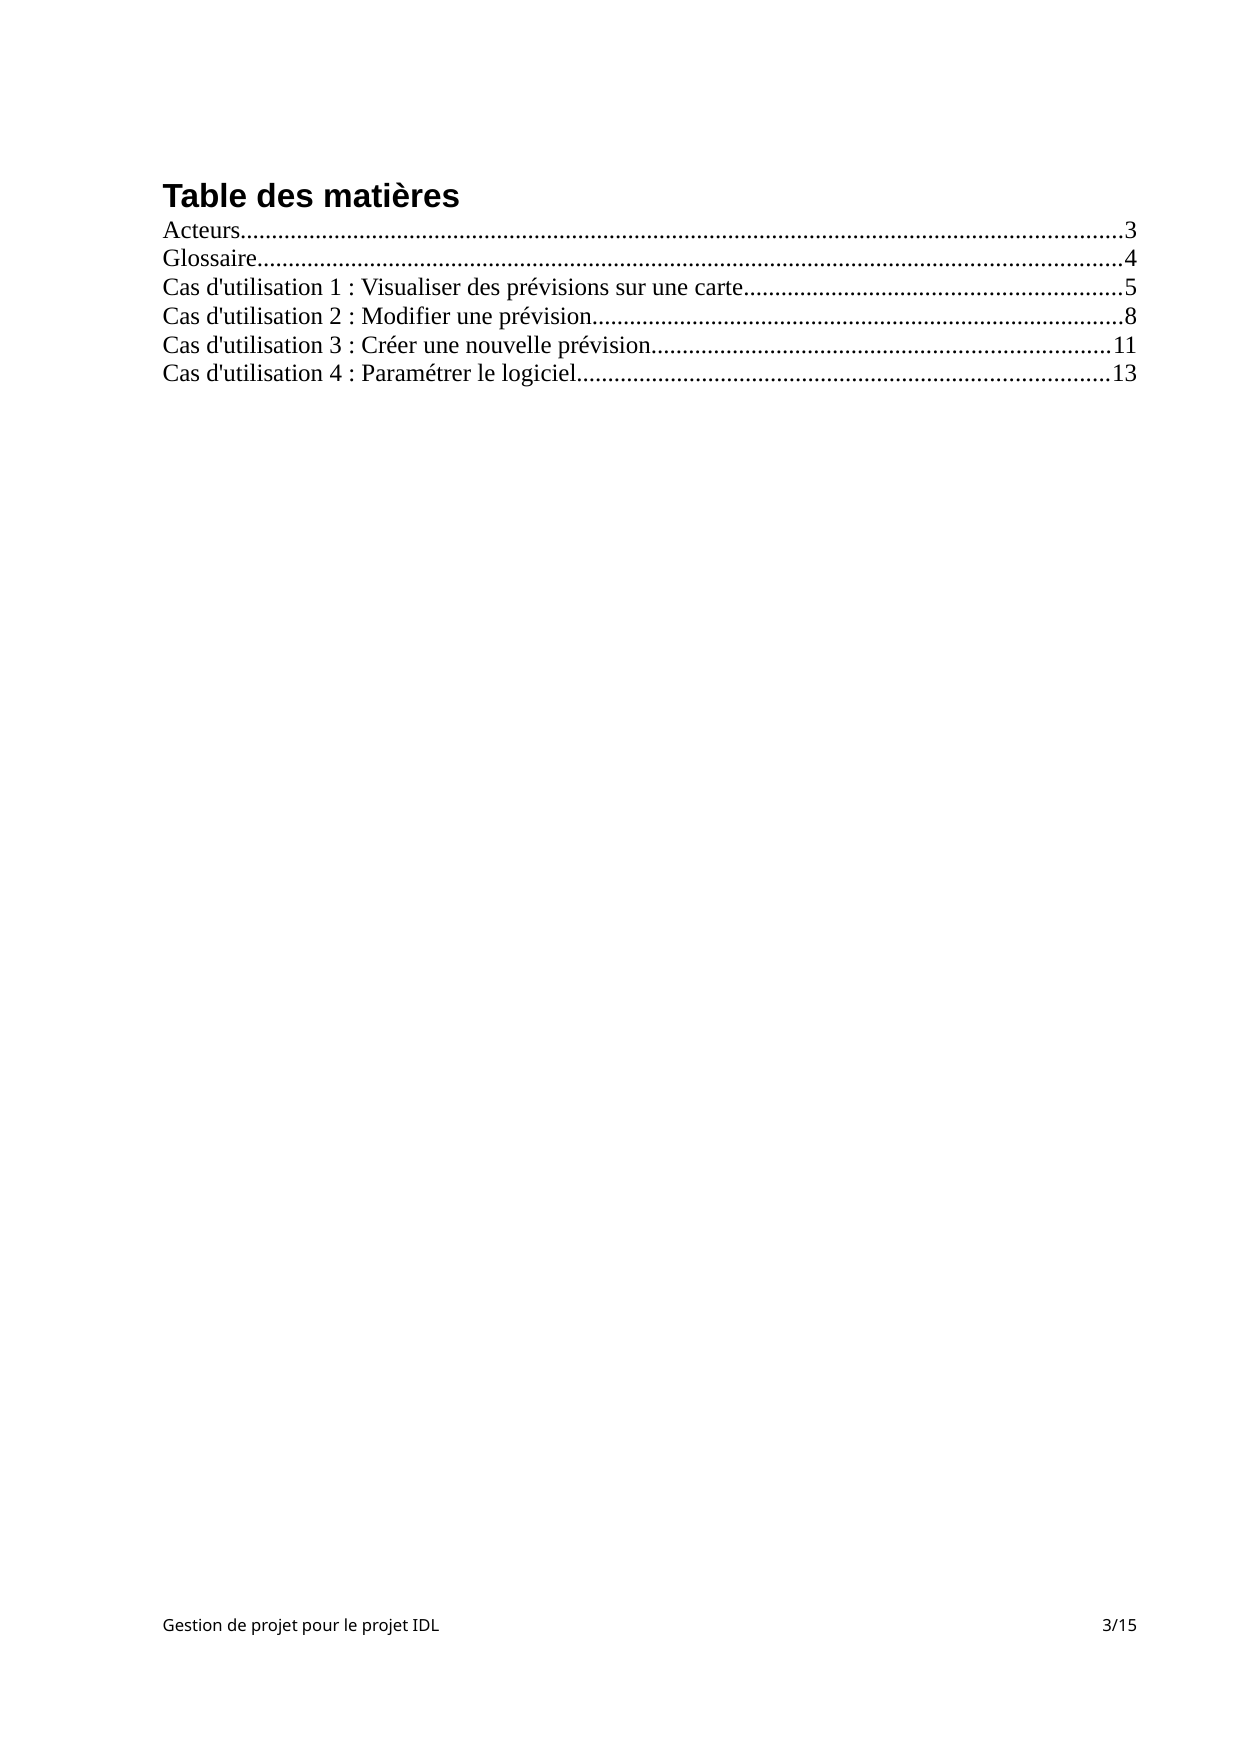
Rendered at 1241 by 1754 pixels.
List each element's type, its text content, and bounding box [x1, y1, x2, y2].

text Acteurs 3 [162, 215, 1137, 243]
text Cas d'utilisation 4 : Paramétrer le logiciel 13 [162, 358, 1137, 387]
subtitle Table des matières [162, 176, 1137, 215]
text Cas d'utilisation 2 : Modifier une prévision 8 [162, 301, 1137, 330]
text Cas d'utilisation 3 : Créer une nouvelle prévision 11 [162, 330, 1137, 358]
text Cas d'utilisation 1 : Visualiser des prévisions sur une carte 5 [162, 272, 1137, 301]
text Glossaire 4 [162, 243, 1137, 272]
